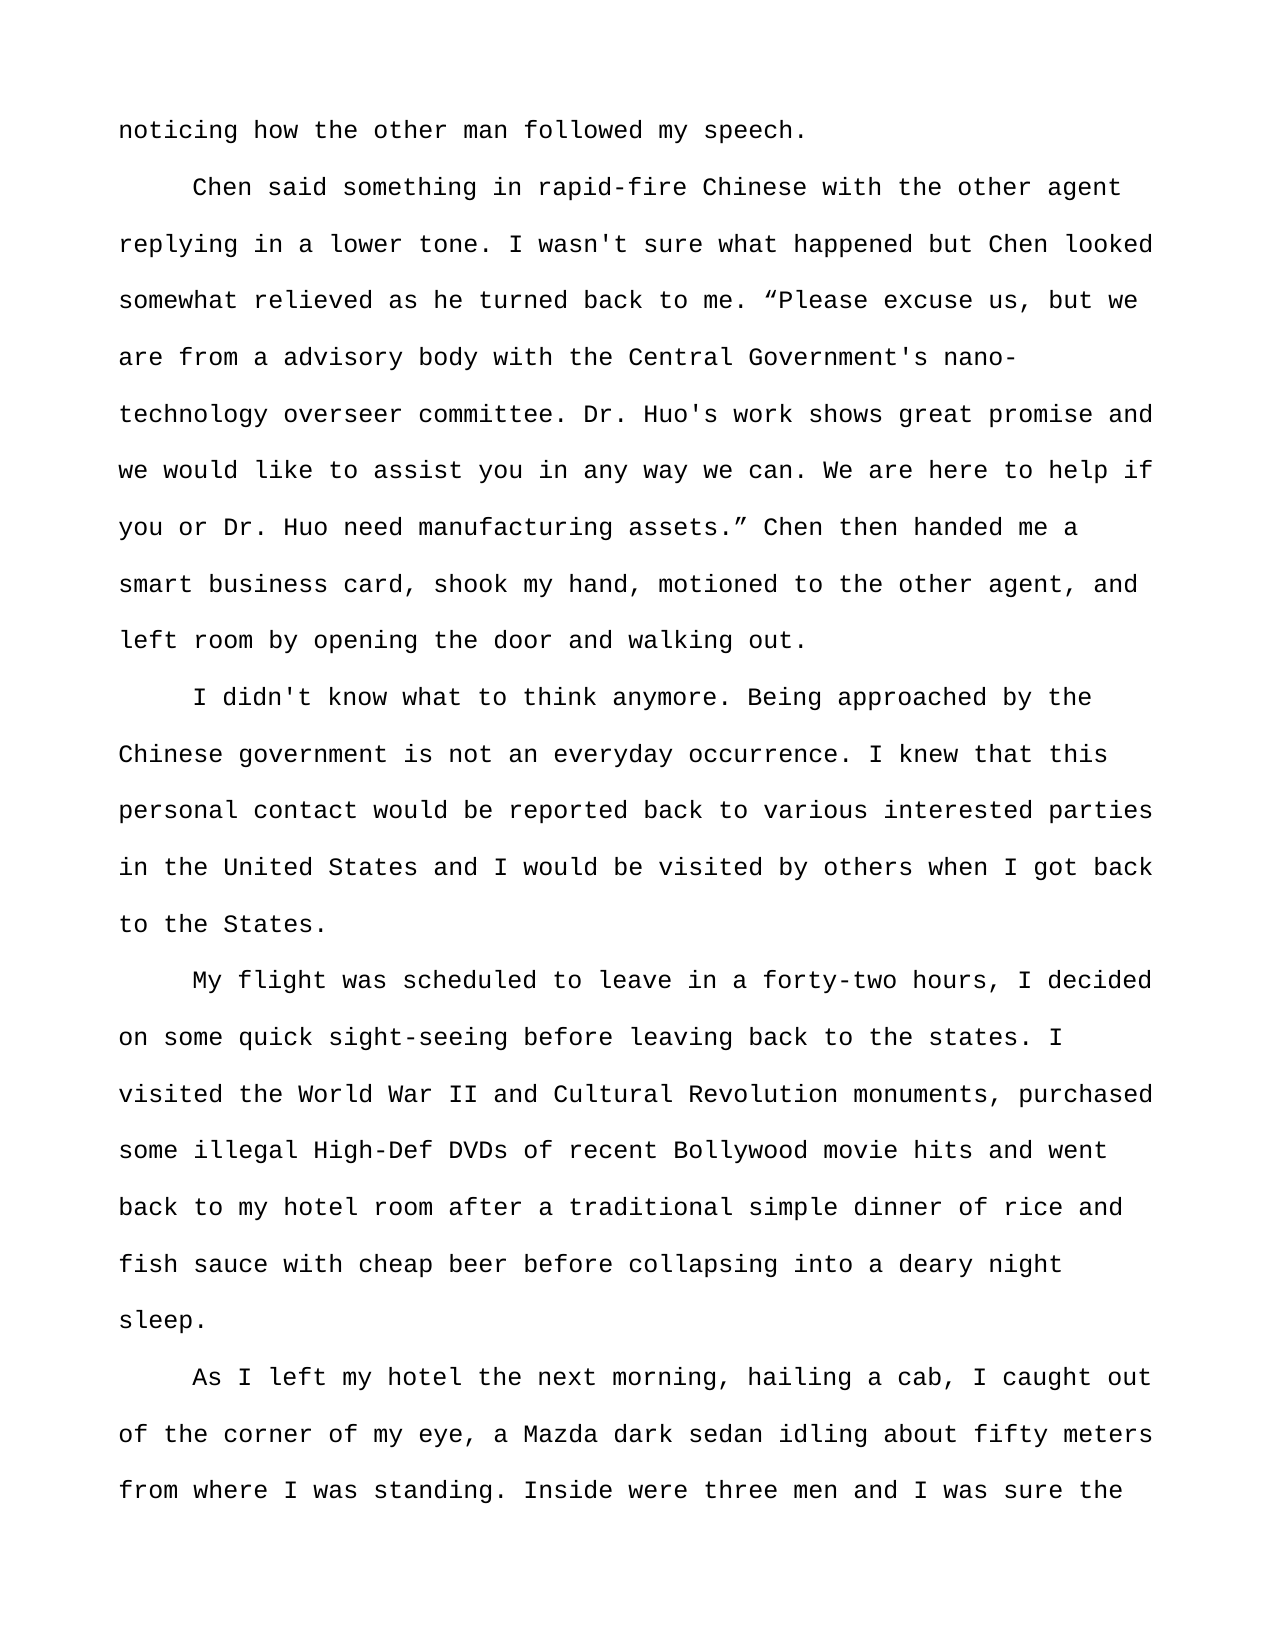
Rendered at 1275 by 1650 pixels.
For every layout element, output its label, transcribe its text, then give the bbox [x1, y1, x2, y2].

text noticing how the other man followed my speech. [118, 118, 1157, 146]
text As I left my hotel the next morning, hailing a cab, I caught out of the corner of my eye, a Mazda dark sedan idling about fifty meters from where I was standing. Inside were three men and I was sure the [118, 1365, 1157, 1506]
text I didn't know what to think anymore. Being approached by the Chinese government is not an everyday occurrence. I knew that this personal contact would be reported back to various interested parties in the United States and I would be visited by others when I got back to the States. [118, 685, 1157, 940]
text My flight was scheduled to leave in a forty-two hours, I decided on some quick sight-seeing before leaving back to the states. I visited the World War II and Cultural Revolution monuments, purchased some illegal High-Def DVDs of recent Bollywood movie hits and went back to my hotel room after a traditional simple dinner of rice and fish sauce with cheap beer before collapsing into a deary night sleep. [118, 968, 1157, 1336]
text Chen said something in rapid-fire Chinese with the other agent replying in a lower tone. I wasn't sure what happened but Chen looked somewhat relieved as he turned back to me. “Please excuse us, but we are from a advisory body with the Central Government's nano-technology overseer committee. Dr. Huo's work shows great promise and we would like to assist you in any way we can. We are here to help if you or Dr. Huo need manufacturing assets.” Chen then handed me a smart business card, shook my hand, motioned to the other agent, and left room by opening the door and walking out. [118, 175, 1157, 656]
